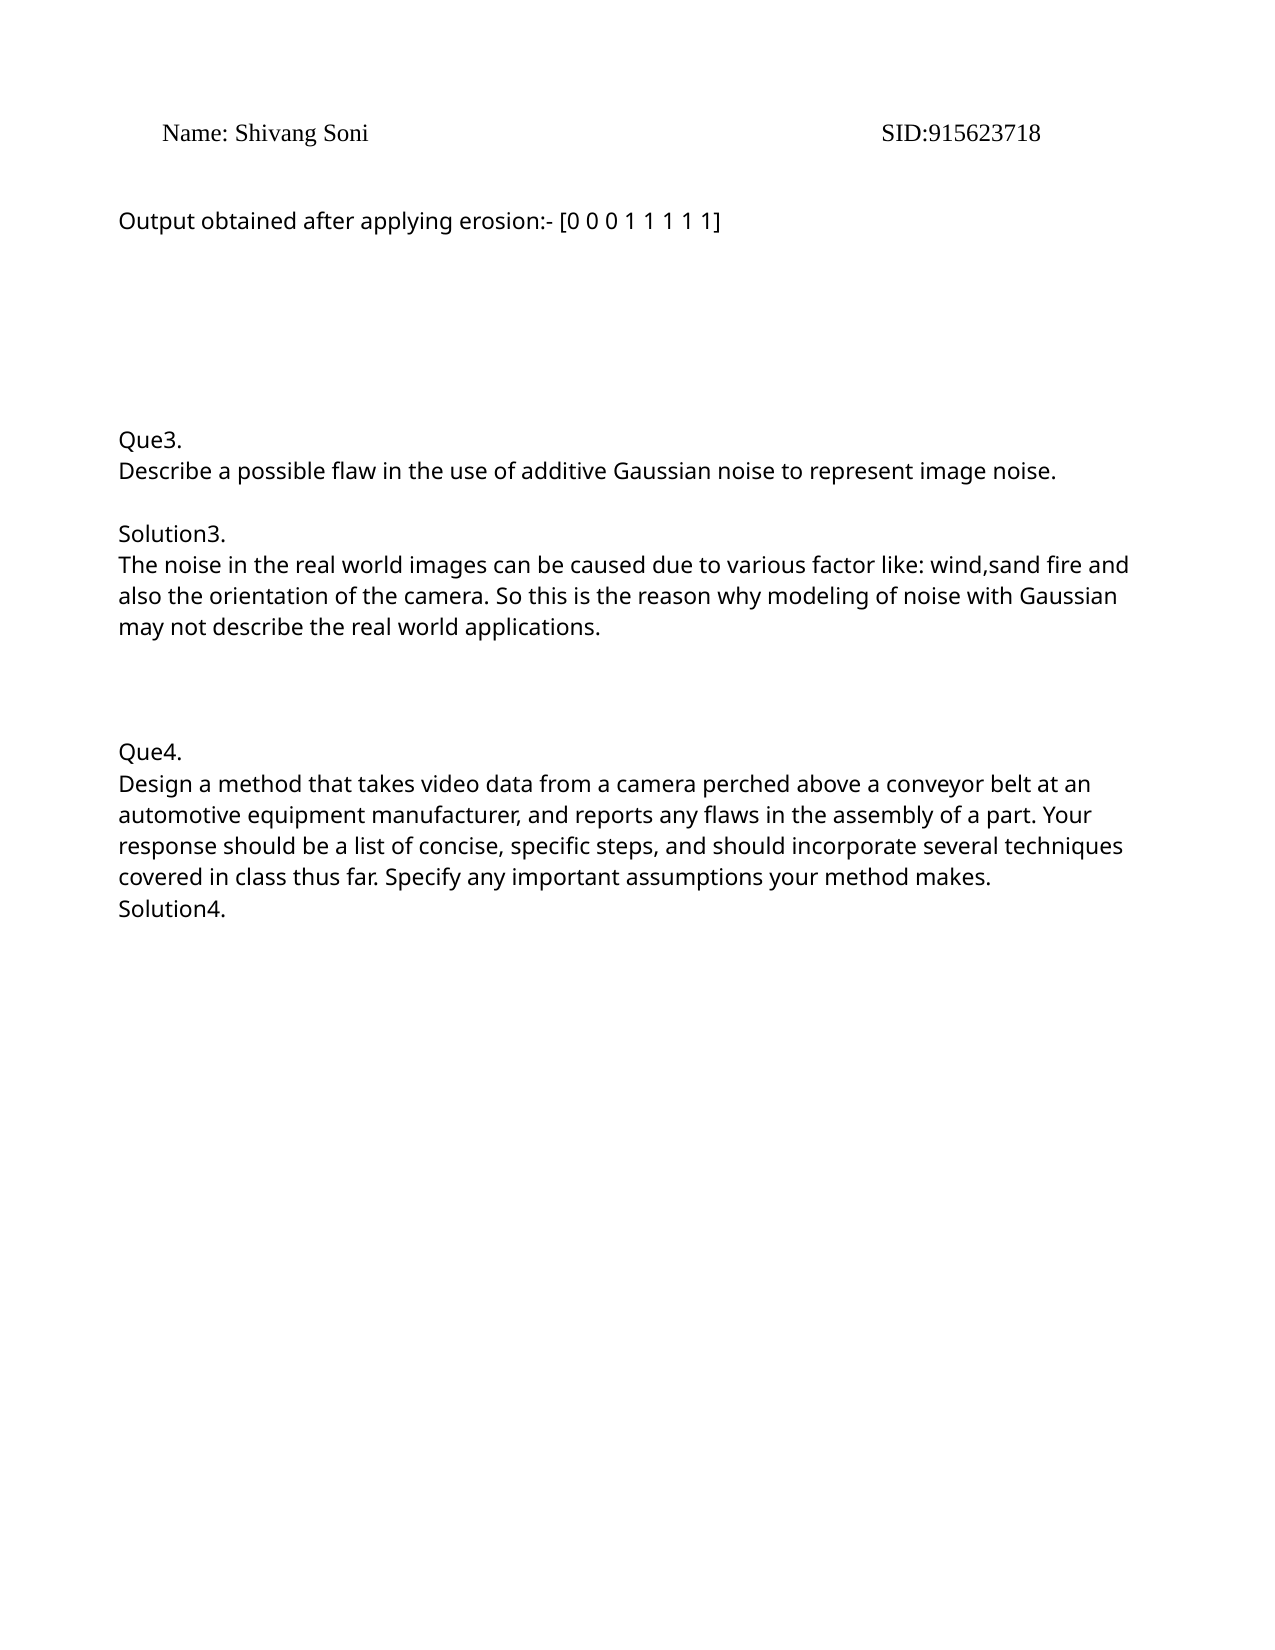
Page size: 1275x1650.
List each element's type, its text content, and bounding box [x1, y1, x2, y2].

text Solution3. [118, 518, 1157, 549]
text The noise in the real world images can be caused due to various factor like: wind,sand fire and also the orientation of the camera. So this is the reason why modeling of noise with Gaussian may not describe the real world applications. [118, 549, 1157, 643]
text Design a method that takes video data from a camera perched above a conveyor belt at an automotive equipment manufacturer, and reports any flaws in the assembly of a part. Your response should be a list of concise, specific steps, and should incorporate several techniques covered in class thus far. Specify any important assumptions your method makes. [118, 768, 1157, 893]
text Que3. [118, 424, 1157, 455]
text Solution4. [118, 893, 1157, 924]
text Output obtained after applying erosion:- [0 0 0 1 1 1 1 1] [118, 205, 1157, 236]
text Que4. [118, 736, 1157, 768]
text Describe a possible flaw in the use of additive Gaussian noise to represent image noise. [118, 455, 1157, 486]
